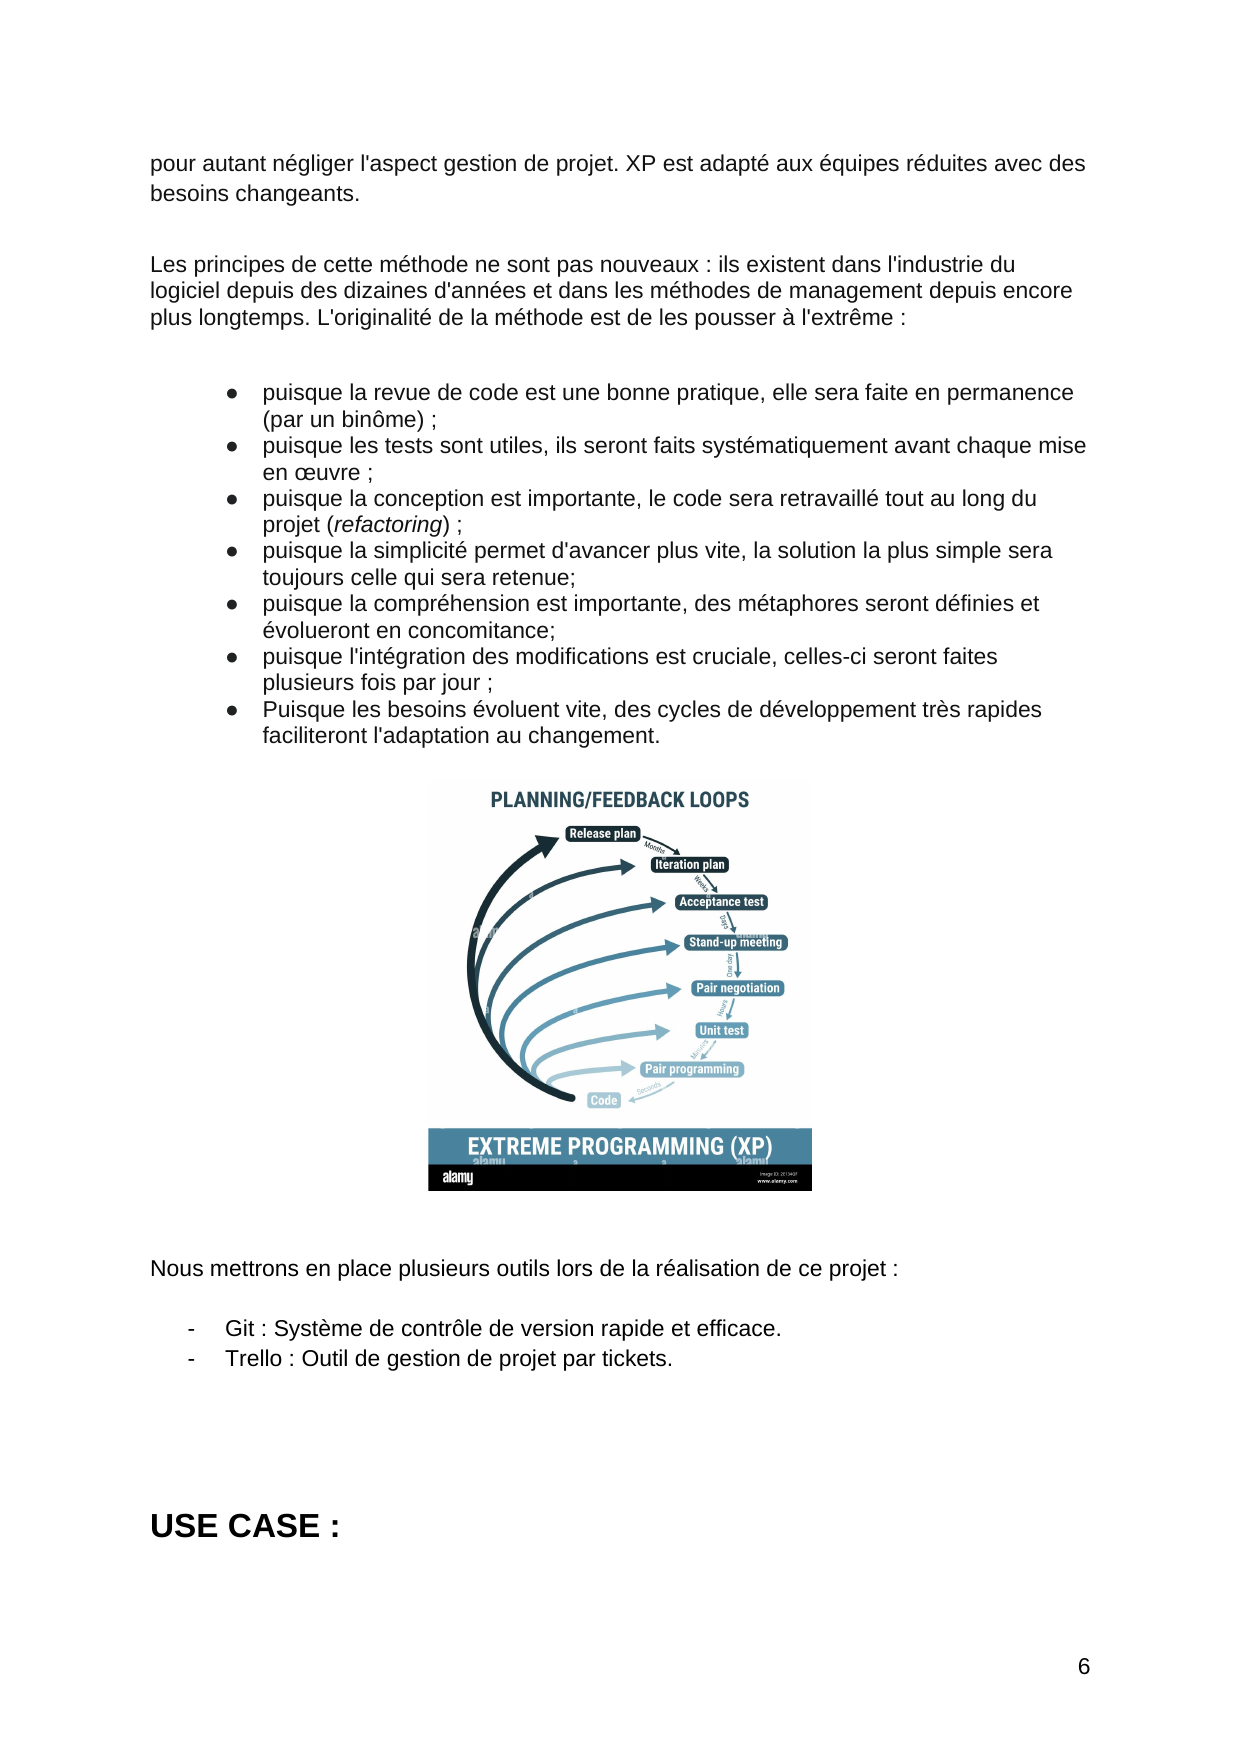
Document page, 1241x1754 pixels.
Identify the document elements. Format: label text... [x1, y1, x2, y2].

picture [428, 780, 812, 1191]
list Puisque les besoins évoluent vite, des cycles de développement très rapides faciliteront l'adaptation au changement. [225, 696, 1090, 748]
list puisque la simplicité permet d'avancer plus vite, la solution la plus simple sera toujours celle qui sera retenue; [225, 537, 1090, 590]
list Trello : Outil de gestion de projet par tickets. [187, 1345, 1090, 1372]
list puisque les tests sont utiles, ils seront faits systématiquement avant chaque mise en œuvre ; [225, 432, 1090, 485]
text pour autant négliger l'aspect gestion de projet. XP est adapté aux équipes réduites avec des besoins changeants. [150, 150, 1090, 207]
list puisque la revue de code est une bonne pratique, elle sera faite en permanence (par un binôme) ; [225, 379, 1090, 432]
text Les principes de cette méthode ne sont pas nouveaux : ils existent dans l'industrie du logiciel depuis des dizaines d'années et dans les méthodes de management depuis encore plus longtemps. L'originalité de la méthode est de les pousser à l'extrême : [150, 251, 1090, 330]
list Git : Système de contrôle de version rapide et efficace. [187, 1315, 1090, 1341]
subtitle USE CASE : [150, 1506, 1090, 1545]
list puisque la compréhension est importante, des métaphores seront définies et évolueront en concomitance; [225, 590, 1090, 643]
text Nous mettrons en place plusieurs outils lors de la réalisation de ce projet : [150, 1255, 1090, 1281]
list puisque l'intégration des modifications est cruciale, celles-ci seront faites plusieurs fois par jour ; [225, 643, 1090, 696]
list puisque la conception est importante, le code sera retravaillé tout au long du projet (refactoring) ; [225, 485, 1090, 537]
